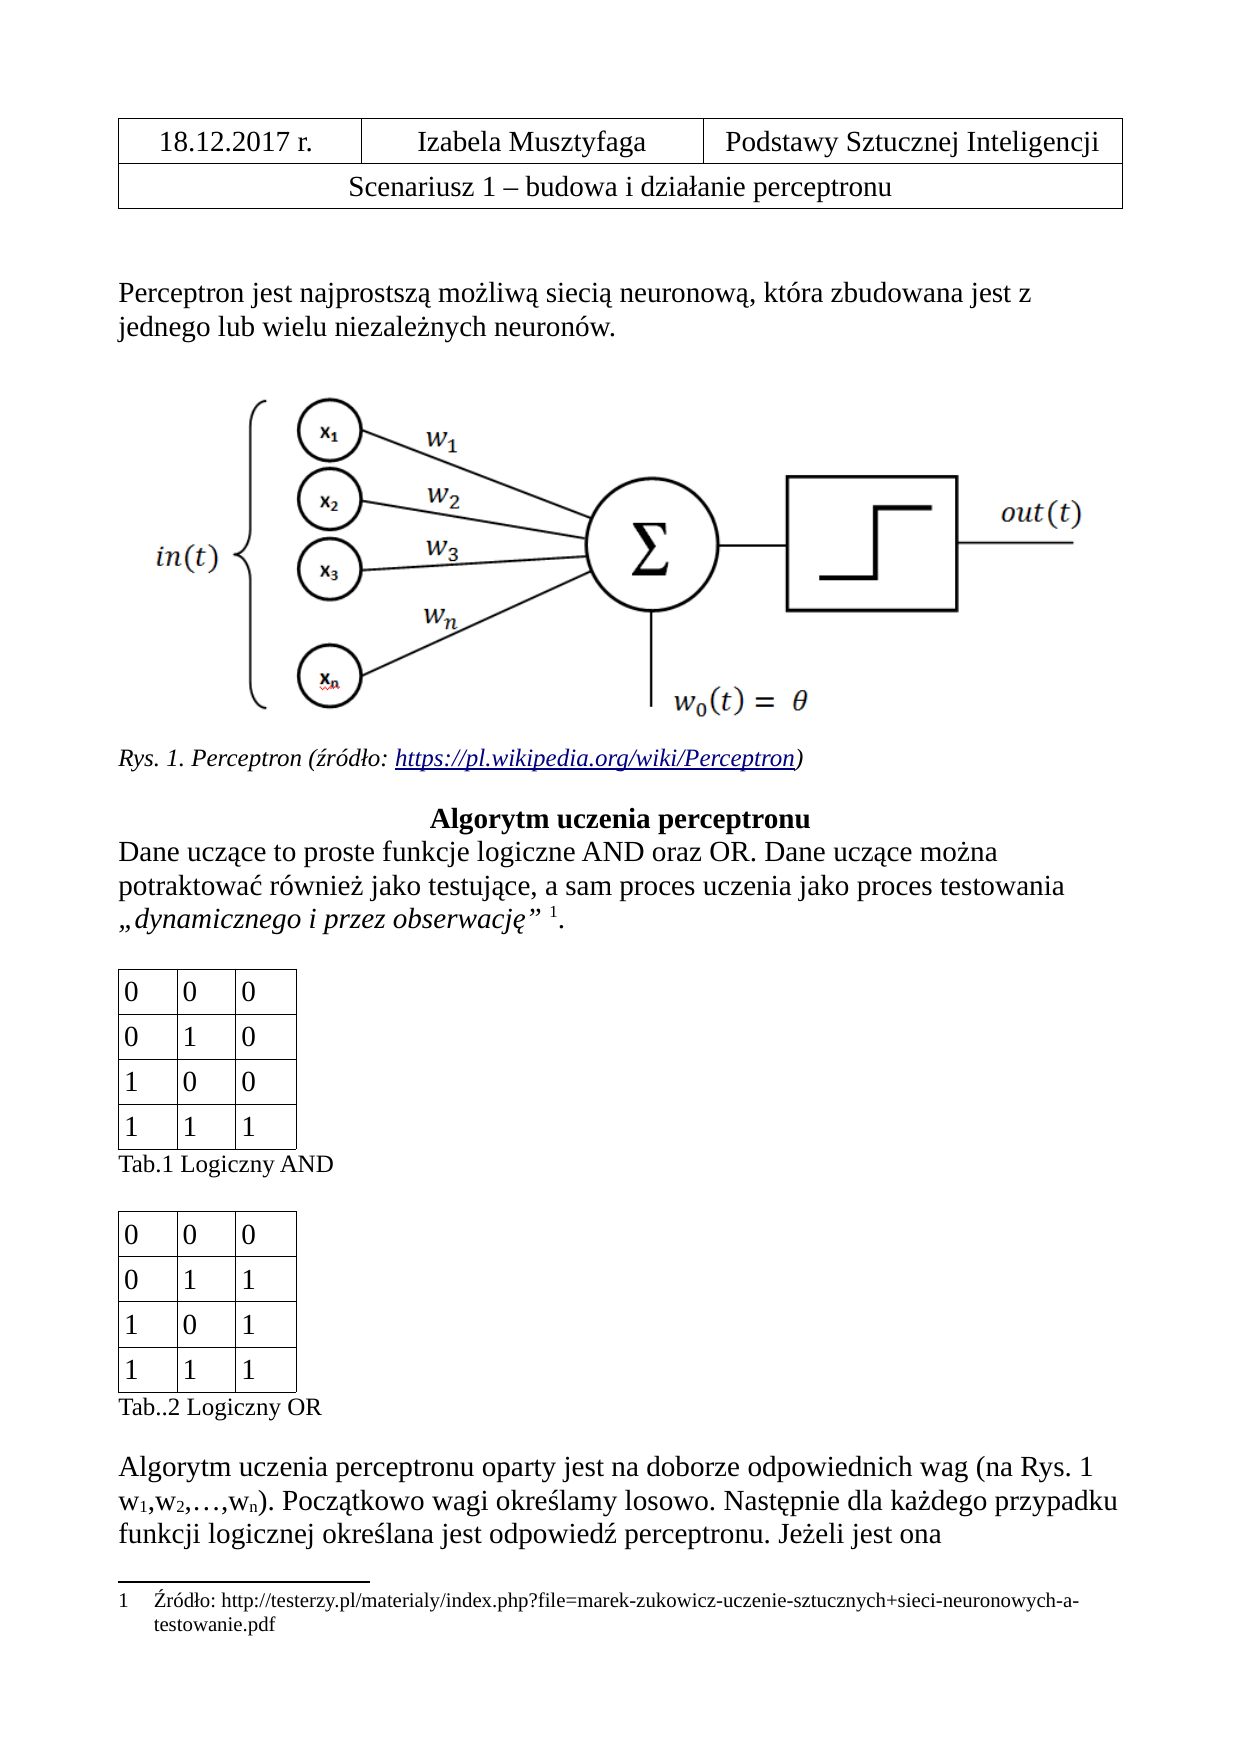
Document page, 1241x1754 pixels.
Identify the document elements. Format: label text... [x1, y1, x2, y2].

table_header 0 [119, 970, 177, 1013]
table_cell 0 [236, 1060, 296, 1104]
table_header Podstawy Sztucznej Inteligencji [704, 119, 1122, 163]
table_header 0 [178, 970, 235, 1013]
text Dane uczące to proste funkcje logiczne AND oraz OR. Dane uczące można potraktować również jako testujące, a sam proces uczenia jako proces testowania „dynamicznego i przez obserwację” . [118, 834, 1122, 968]
text Perceptron jest najprostszą możliwą siecią neuronową, która zbudowana jest z jednego lub wielu niezależnych neuronów. [118, 276, 1122, 343]
table_cell 0 [119, 1257, 177, 1301]
table_cell 1 [178, 1348, 235, 1392]
table_cell 1 [178, 1257, 235, 1301]
text Algorytm uczenia perceptronu oparty jest na doborze odpowiednich wag (na Rys. 1 w1,w2,…,wn). Początkowo wagi określamy losowo. Następnie dla każdego przypadku funkcji logicznej określana jest odpowiedź perceptronu. Jeżeli jest ona [118, 1449, 1122, 1550]
table_cell 0 [119, 1015, 177, 1059]
text Rys. 1. Perceptron (źródło: https://pl.wikipedia.org/wiki/Perceptron) [118, 376, 1122, 772]
table_header Izabela Musztyfaga [362, 119, 703, 163]
text Tab..2 Logiczny OR [118, 1392, 1122, 1421]
text Źródło: http://testerzy.pl/materialy/index.php?file=marek-zukowicz-uczenie-sztucznych+sieci-neuronowych-a-testowanie.pdf [118, 1588, 1122, 1636]
table_cell Scenariusz 1 – budowa i działanie perceptronu [119, 164, 1122, 208]
table_cell 1 [236, 1348, 296, 1392]
table_cell 1 [236, 1257, 296, 1301]
table_cell 0 [236, 1015, 296, 1059]
table_cell 1 [119, 1105, 177, 1149]
table_header 0 [236, 1212, 296, 1256]
table_cell 1 [119, 1060, 177, 1104]
table_cell 1 [178, 1105, 235, 1149]
table_header 0 [178, 1212, 235, 1256]
table_cell 1 [236, 1302, 296, 1347]
table_cell 1 [119, 1348, 177, 1392]
table_header 18.12.2017 r. [119, 119, 361, 163]
table_cell 1 [119, 1302, 177, 1347]
text Algorytm uczenia perceptronu [118, 801, 1122, 834]
table_cell 1 [236, 1105, 296, 1149]
table_cell 0 [178, 1060, 235, 1104]
table_header 0 [236, 970, 296, 1013]
table_header 0 [119, 1212, 177, 1256]
table_cell 1 [178, 1015, 235, 1059]
picture [135, 376, 1109, 744]
text Tab.1 Logiczny AND [118, 1149, 1122, 1178]
table_cell 0 [178, 1302, 235, 1347]
